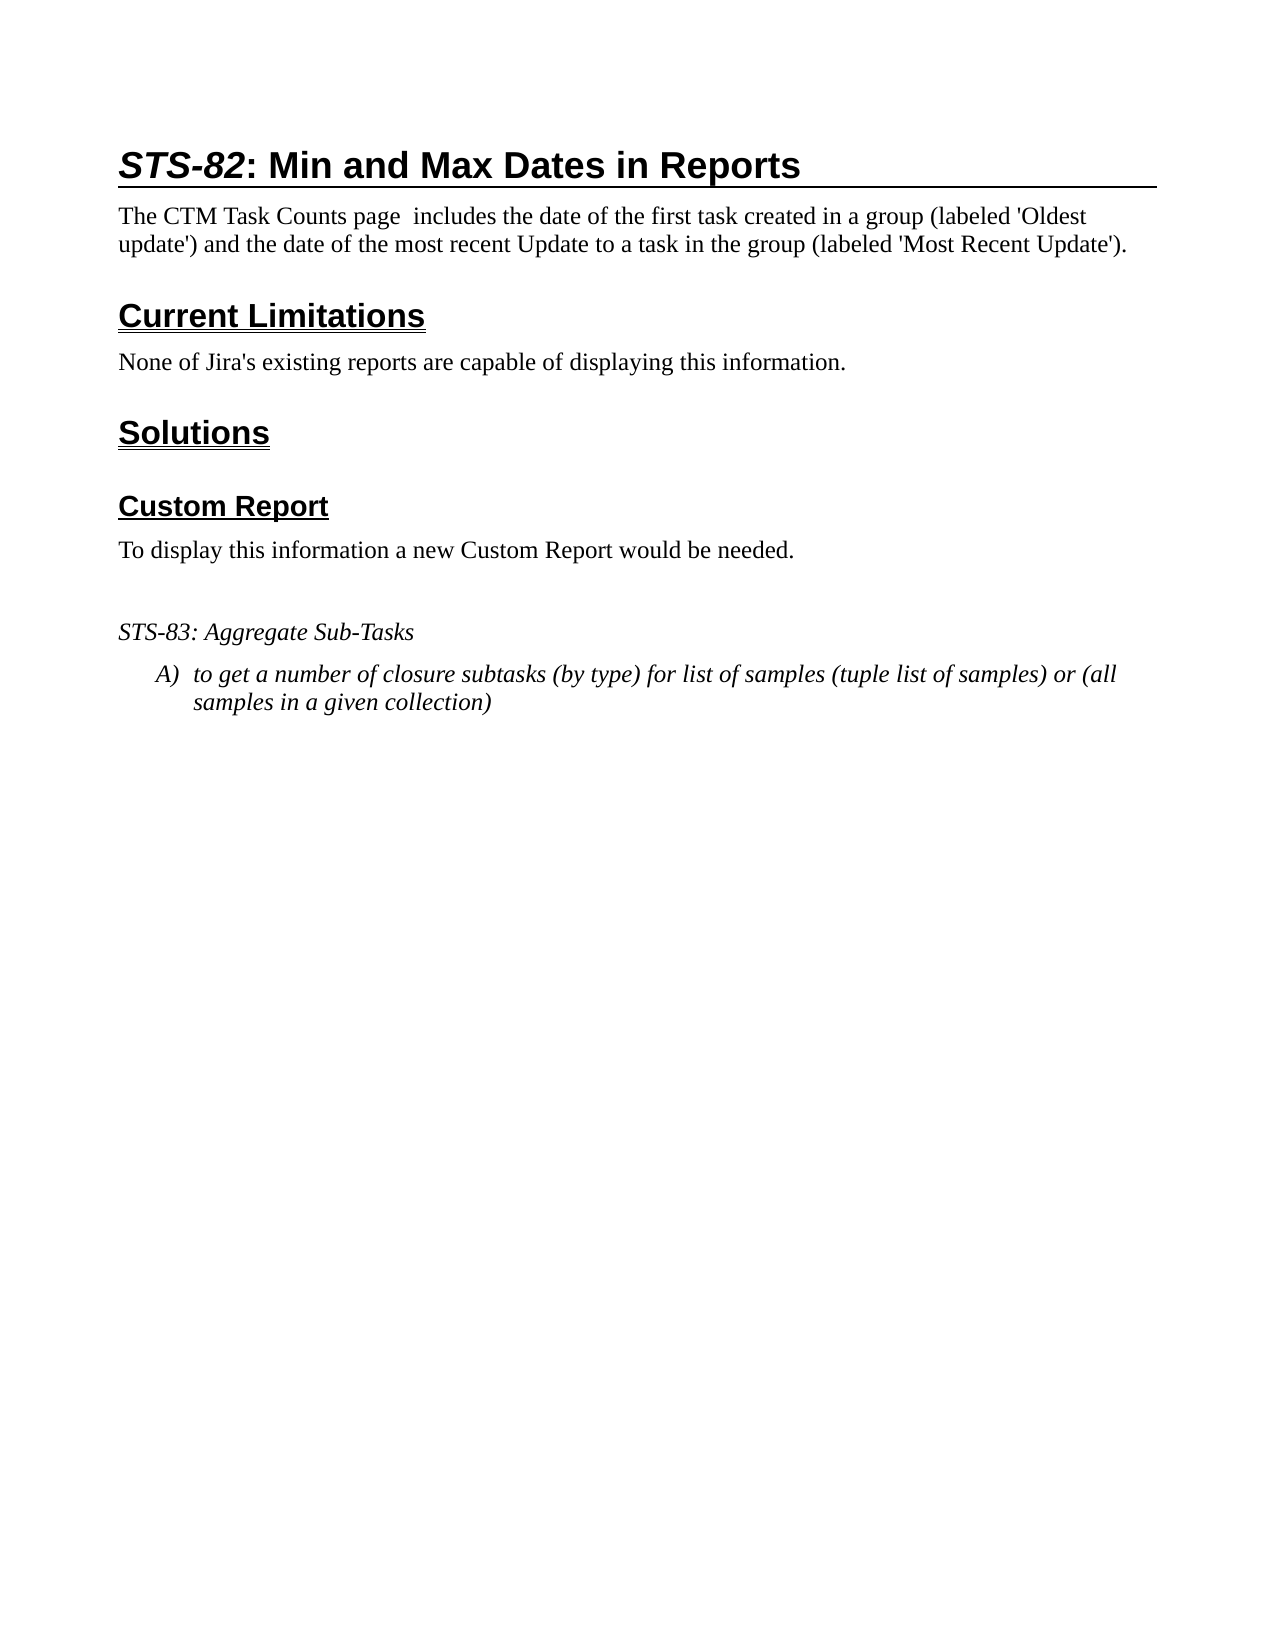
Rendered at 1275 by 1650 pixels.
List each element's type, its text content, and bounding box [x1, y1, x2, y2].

text To display this information a new Custom Report would be needed. [118, 535, 1157, 564]
text STS-83: Aggregate Sub-Tasks [118, 617, 1157, 646]
list to get a number of closure subtasks (by type) for list of samples (tuple list of samples) or (all samples in a given collection) [156, 659, 1157, 716]
text The CTM Task Counts page includes the date of the first task created in a group (labeled 'Oldest update') and the date of the most recent Update to a task in the group (labeled 'Most Recent Update'). [118, 201, 1157, 258]
subtitle STS-82: Min and Max Dates in Reports [118, 143, 1157, 186]
text None of Jira's existing reports are capable of displaying this information. [118, 347, 1157, 376]
subtitle Custom Report [118, 489, 1157, 522]
subtitle Current Limitations [118, 296, 1157, 334]
subtitle Solutions [118, 413, 1157, 451]
